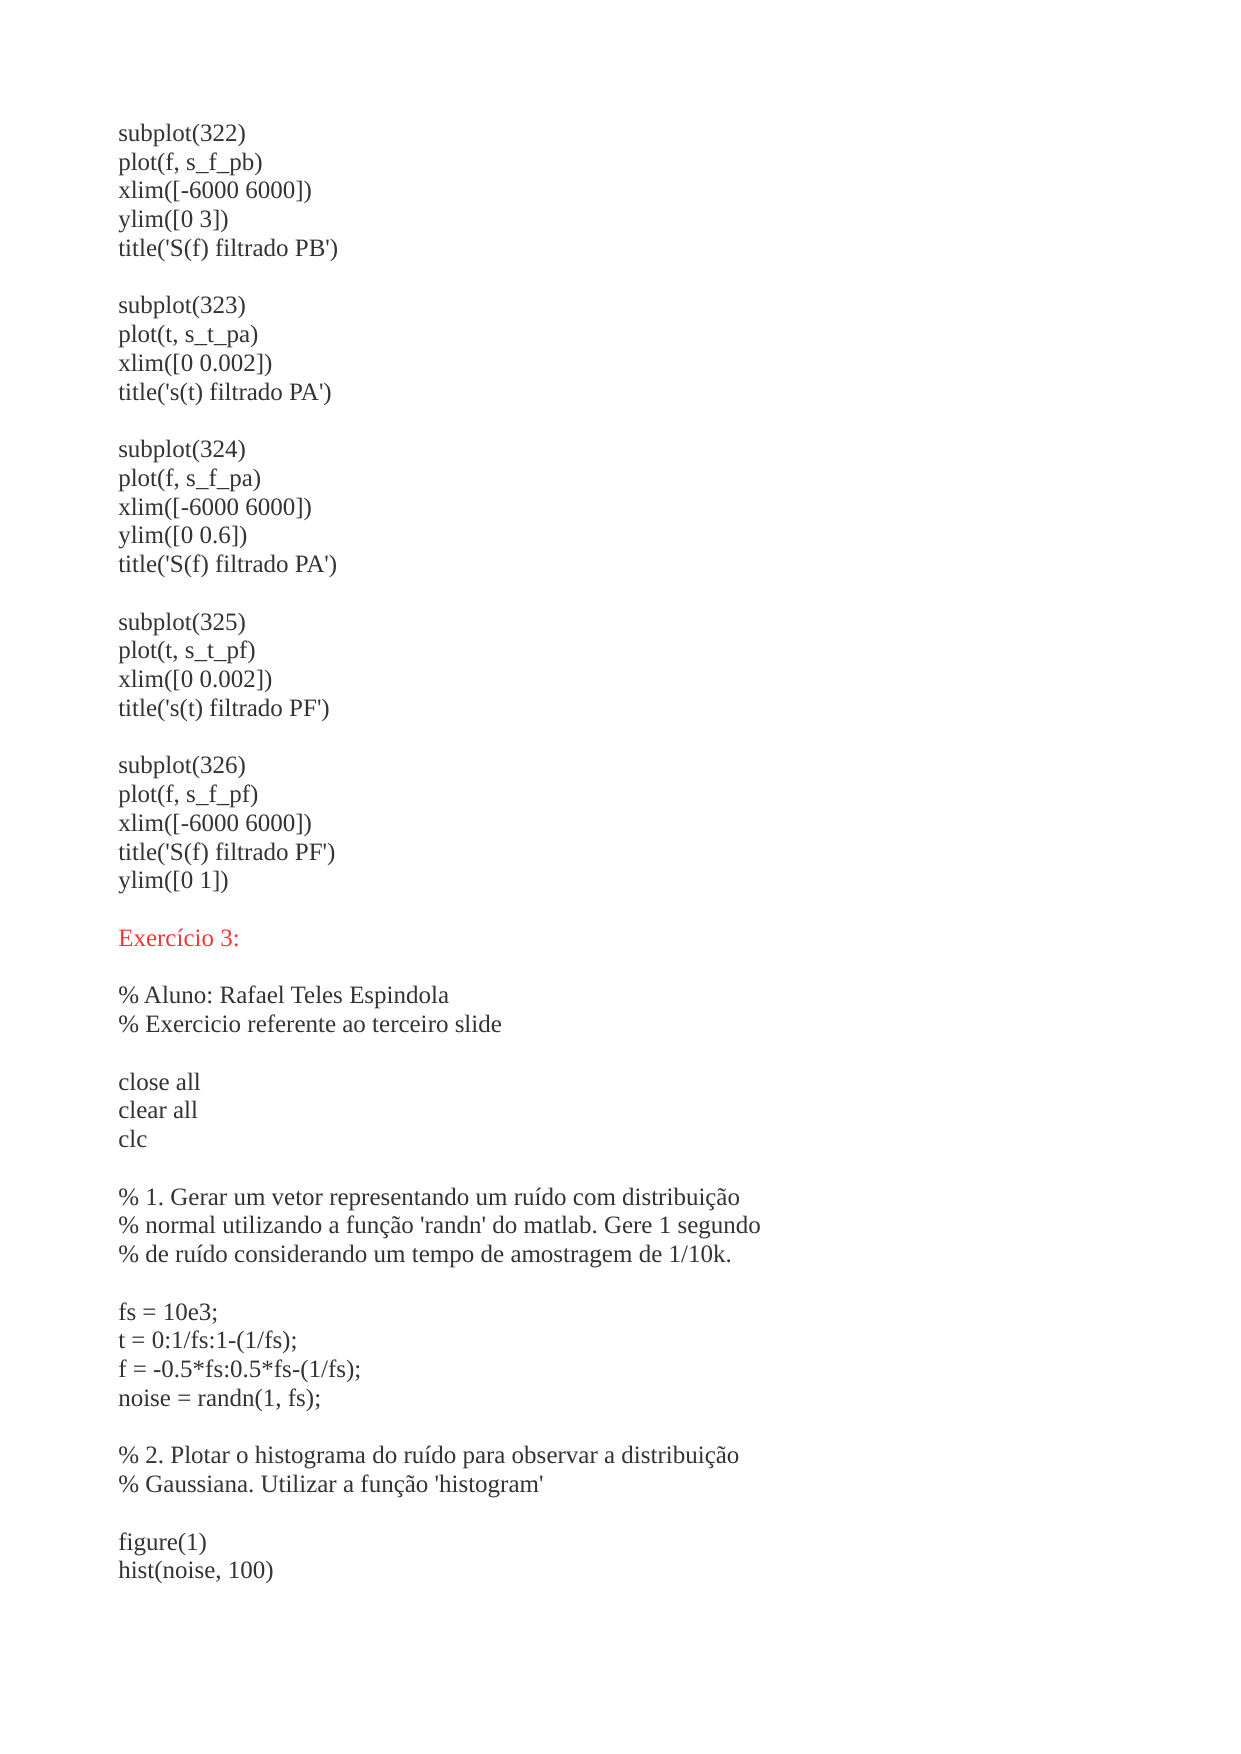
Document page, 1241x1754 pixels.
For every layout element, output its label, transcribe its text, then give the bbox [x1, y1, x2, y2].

text xlim([0 0.002]) [118, 348, 1122, 377]
text % 1. Gerar um vetor representando um ruído com distribuição [118, 1182, 1122, 1211]
text % Aluno: Rafael Teles Espindola [118, 981, 1122, 1009]
text subplot(323) [118, 291, 1122, 319]
text xlim([-6000 6000]) [118, 808, 1122, 837]
text clc [118, 1124, 1122, 1153]
text plot(t, s_t_pa) [118, 319, 1122, 348]
text noise = randn(1, fs); [118, 1383, 1122, 1412]
text fs = 10e3; [118, 1297, 1122, 1326]
text title('S(f) filtrado PF') [118, 837, 1122, 866]
text title('S(f) filtrado PB') [118, 233, 1122, 262]
text Exercício 3: [118, 923, 1122, 952]
text xlim([0 0.002]) [118, 664, 1122, 693]
text ylim([0 0.6]) [118, 521, 1122, 549]
text hist(noise, 100) [118, 1556, 1122, 1584]
text plot(f, s_f_pa) [118, 463, 1122, 492]
text t = 0:1/fs:1-(1/fs); [118, 1326, 1122, 1354]
text xlim([-6000 6000]) [118, 492, 1122, 521]
text subplot(324) [118, 434, 1122, 463]
text clear all [118, 1096, 1122, 1124]
text % 2. Plotar o histograma do ruído para observar a distribuição [118, 1441, 1122, 1469]
text f = -0.5*fs:0.5*fs-(1/fs); [118, 1354, 1122, 1383]
text plot(f, s_f_pf) [118, 779, 1122, 808]
text subplot(326) [118, 751, 1122, 779]
text close all [118, 1067, 1122, 1096]
text title('S(f) filtrado PA') [118, 549, 1122, 578]
text % de ruído considerando um tempo de amostragem de 1/10k. [118, 1239, 1122, 1268]
text subplot(322) [118, 118, 1122, 147]
text xlim([-6000 6000]) [118, 176, 1122, 204]
text ylim([0 1]) [118, 866, 1122, 894]
text subplot(325) [118, 607, 1122, 636]
text % Exercicio referente ao terceiro slide [118, 1009, 1122, 1038]
text % normal utilizando a função 'randn' do matlab. Gere 1 segundo [118, 1211, 1122, 1239]
text ylim([0 3]) [118, 204, 1122, 233]
text plot(f, s_f_pb) [118, 147, 1122, 176]
text figure(1) [118, 1527, 1122, 1556]
text title('s(t) filtrado PF') [118, 693, 1122, 722]
text % Gaussiana. Utilizar a função 'histogram' [118, 1469, 1122, 1498]
text title('s(t) filtrado PA') [118, 377, 1122, 406]
text plot(t, s_t_pf) [118, 636, 1122, 664]
